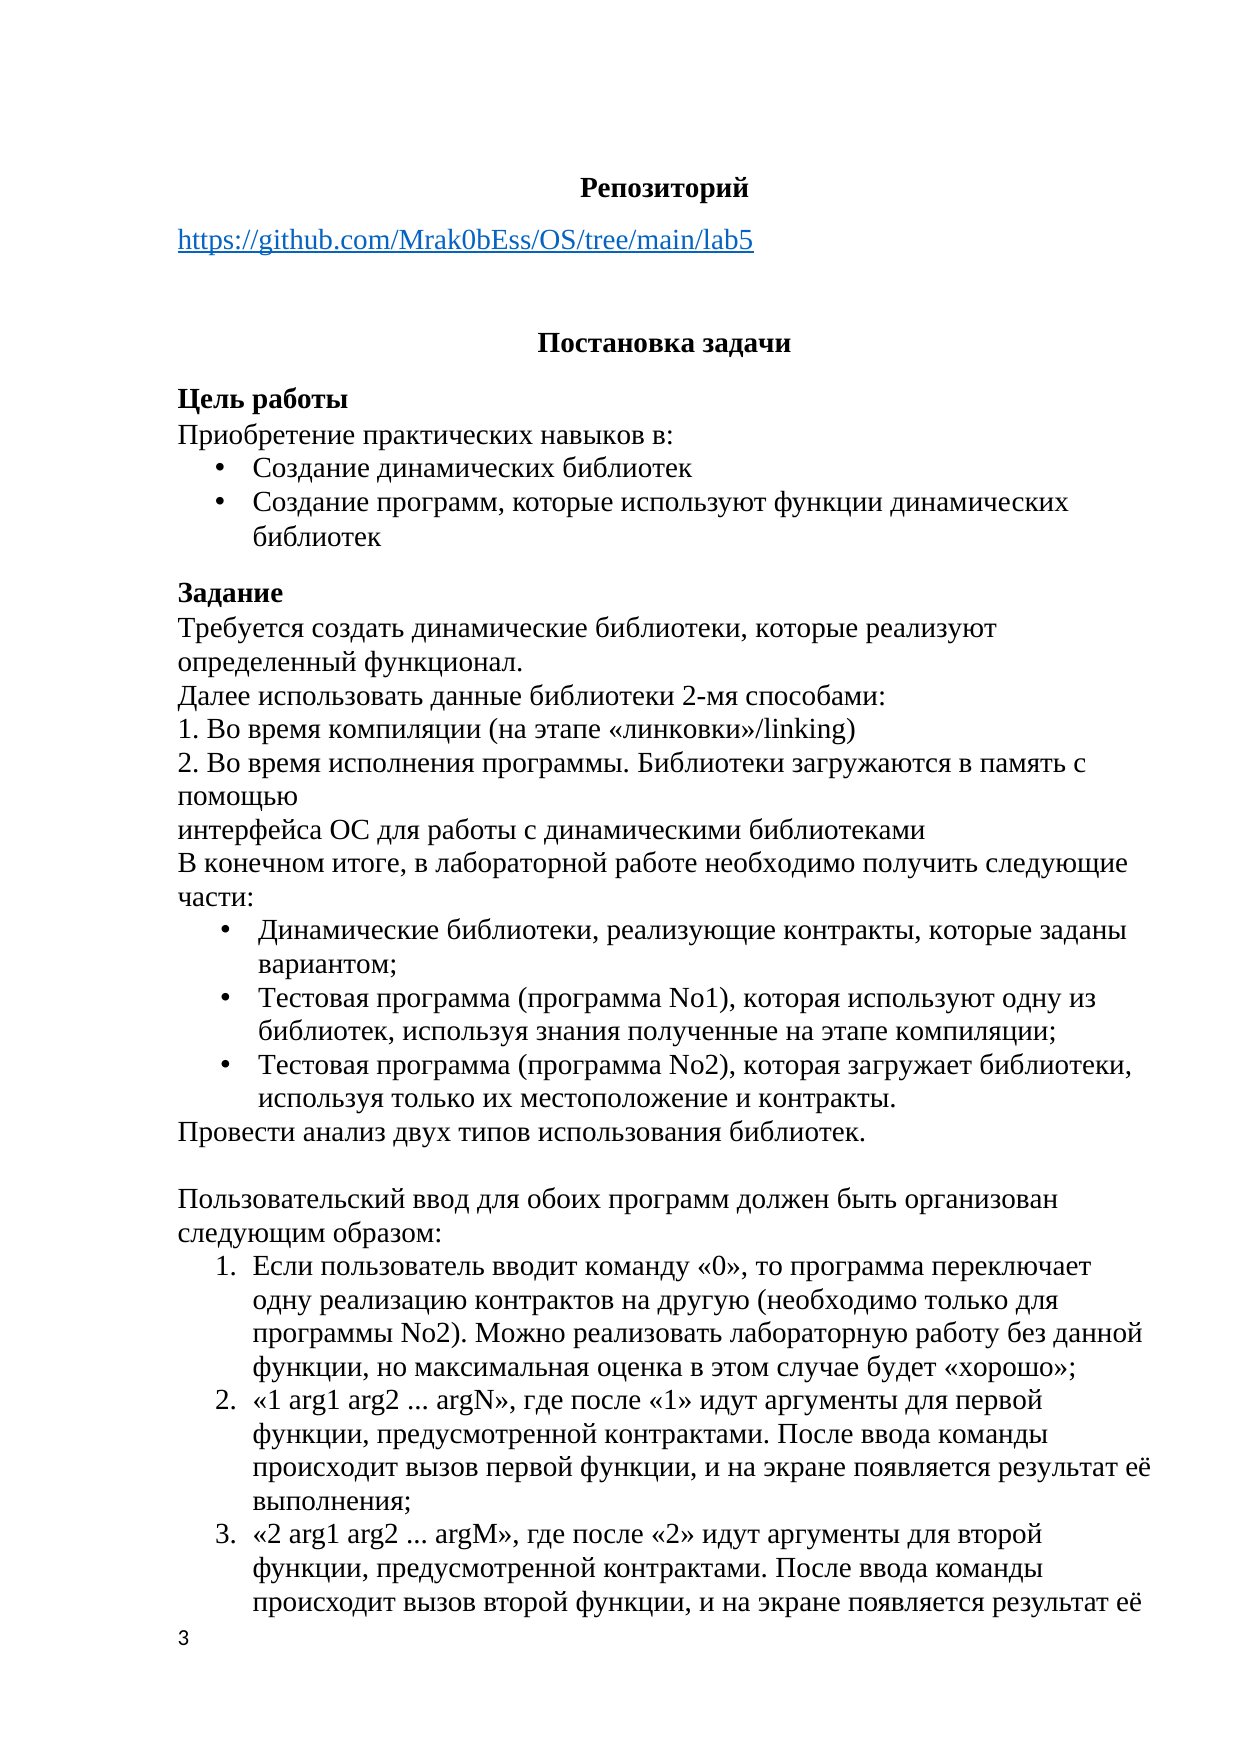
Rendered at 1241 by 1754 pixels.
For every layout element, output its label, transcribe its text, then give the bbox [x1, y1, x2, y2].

text https://github.com/Mrak0bEss/OS/tree/main/lab5 [177, 222, 1152, 255]
text 1. Во время компиляции (на этапе «линковки»/linking) [177, 711, 1152, 745]
text Пользовательский ввод для обоих программ должен быть организован следующим образом: [177, 1181, 1152, 1248]
list Создание программ, которые используют функции динамических библиотек [215, 484, 1152, 553]
list «1 arg1 arg2 ... argN», где после «1» идут аргументы для первой функции, предусмотренной контрактами. После ввода команды происходит вызов первой функции, и на экране появляется результат её выполнения; [215, 1382, 1152, 1517]
text Далее использовать данные библиотеки 2-мя способами: [177, 678, 1152, 711]
subtitle Цель работы [177, 382, 1152, 415]
list Создание динамических библиотек [215, 450, 1152, 484]
text Постановка задачи [177, 326, 1152, 359]
text Репозиторий [177, 170, 1152, 203]
text В конечном итоге, в лабораторной работе необходимо получить следующие части: [177, 845, 1152, 912]
text Провести анализ двух типов использования библиотек. [177, 1114, 1152, 1148]
text Требуется создать динамические библиотеки, которые реализуют определенный функционал. [177, 611, 1152, 678]
list Динамические библиотеки, реализующие контракты, которые заданы вариантом; [220, 912, 1152, 980]
subtitle Задание [177, 575, 1152, 609]
list Если пользователь вводит команду «0», то программа переключает одну реализацию контрактов на другую (необходимо только для программы No2). Можно реализовать лабораторную работу без данной функции, но максимальная оценка в этом случае будет «хорошо»; [215, 1248, 1152, 1382]
list Тестовая программа (программа No2), которая загружает библиотеки, используя только их местоположение и контракты. [220, 1047, 1152, 1114]
text 2. Во время исполнения программы. Библиотеки загружаются в память с помощью [177, 745, 1152, 812]
text интерфейса ОС для работы с динамическими библиотеками [177, 812, 1152, 845]
text Приобретение практических навыков в: [177, 417, 1152, 450]
list Тестовая программа (программа No1), которая используют одну из библиотек, используя знания полученные на этапе компиляции; [220, 980, 1152, 1047]
list «2 arg1 arg2 ... argM», где после «2» идут аргументы для второй функции, предусмотренной контрактами. После ввода команды происходит вызов второй функции, и на экране появляется результат её [215, 1517, 1152, 1617]
